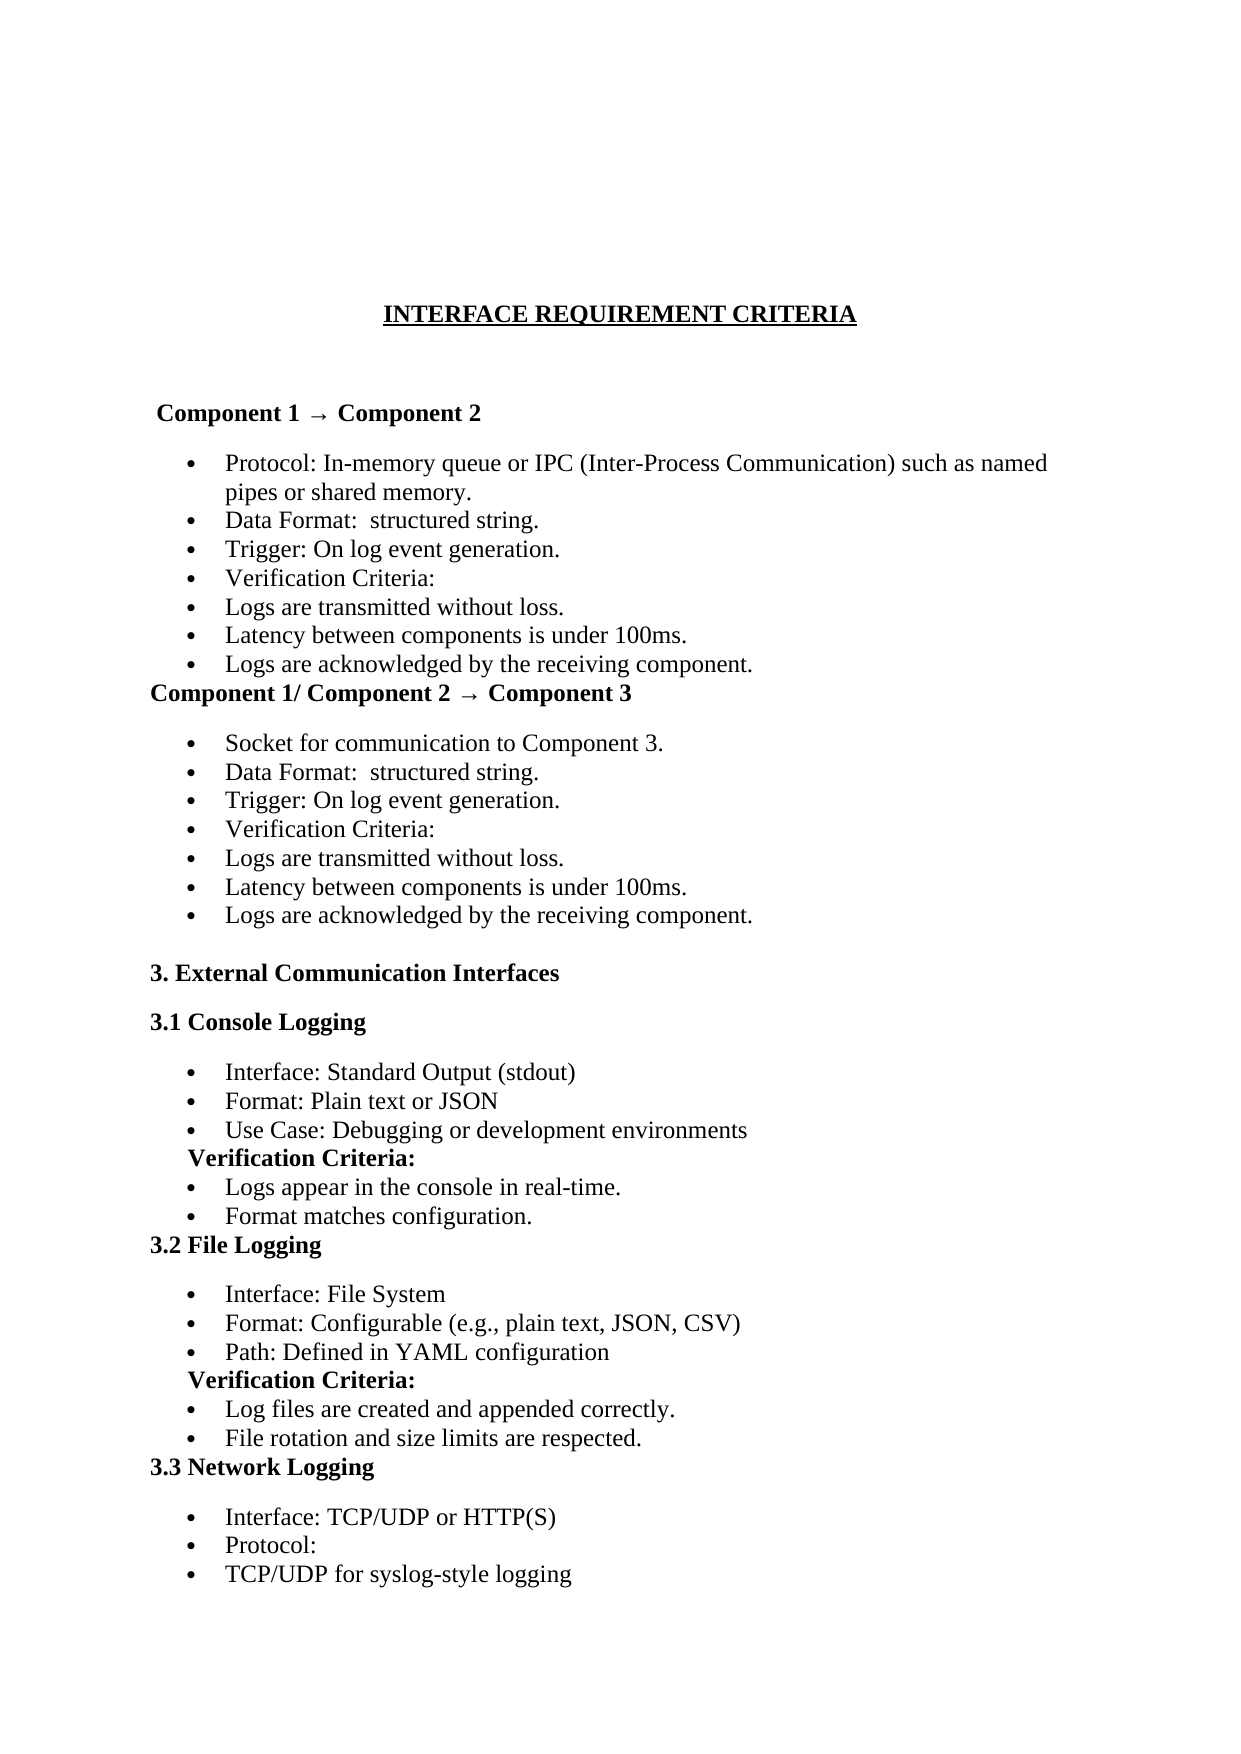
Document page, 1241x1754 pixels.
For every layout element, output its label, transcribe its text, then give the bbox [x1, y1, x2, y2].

text 3.2 File Logging [150, 1230, 1090, 1258]
list Logs are transmitted without loss. [187, 592, 1090, 621]
list Socket for communication to Component 3. [187, 728, 1090, 757]
list File rotation and size limits are respected. [187, 1423, 1090, 1452]
list Logs appear in the console in real-time. [187, 1172, 1090, 1201]
text Verification Criteria: [187, 1366, 1090, 1394]
list Interface: File System [187, 1279, 1090, 1308]
list Verification Criteria: [187, 814, 1090, 843]
list Logs are acknowledged by the receiving component. [187, 900, 1090, 929]
list Protocol: In-memory queue or IPC (Inter-Process Communication) such as named pipes or shared memory. [187, 448, 1090, 506]
list Logs are acknowledged by the receiving component. [187, 649, 1090, 678]
list Verification Criteria: [187, 563, 1090, 592]
list Latency between components is under 100ms. [187, 621, 1090, 649]
list Format matches configuration. [187, 1201, 1090, 1230]
list Logs are transmitted without loss. [187, 843, 1090, 872]
list Data Format: structured string. [187, 506, 1090, 534]
text INTERFACE REQUIREMENT CRITERIA [150, 299, 1090, 328]
list Protocol: [187, 1530, 1090, 1559]
text Component 1 → Component 2 [150, 398, 1090, 427]
text 3. External Communication Interfaces [150, 958, 1090, 987]
text 3.1 Console Logging [150, 1007, 1090, 1036]
list TCP/UDP for syslog-style logging [187, 1559, 1090, 1588]
list Log files are created and appended correctly. [187, 1394, 1090, 1423]
list Path: Defined in YAML configuration [187, 1337, 1090, 1366]
list Use Case: Debugging or development environments [187, 1115, 1090, 1143]
list Trigger: On log event generation. [187, 534, 1090, 563]
list Trigger: On log event generation. [187, 785, 1090, 814]
list Data Format: structured string. [187, 757, 1090, 785]
list Interface: Standard Output (stdout) [187, 1057, 1090, 1086]
list Interface: TCP/UDP or HTTP(S) [187, 1502, 1090, 1530]
text 3.3 Network Logging [150, 1452, 1090, 1481]
list Format: Plain text or JSON [187, 1086, 1090, 1115]
list Format: Configurable (e.g., plain text, JSON, CSV) [187, 1308, 1090, 1337]
text Component 1/ Component 2 → Component 3 [150, 678, 1090, 707]
list Latency between components is under 100ms. [187, 872, 1090, 900]
text Verification Criteria: [187, 1143, 1090, 1172]
